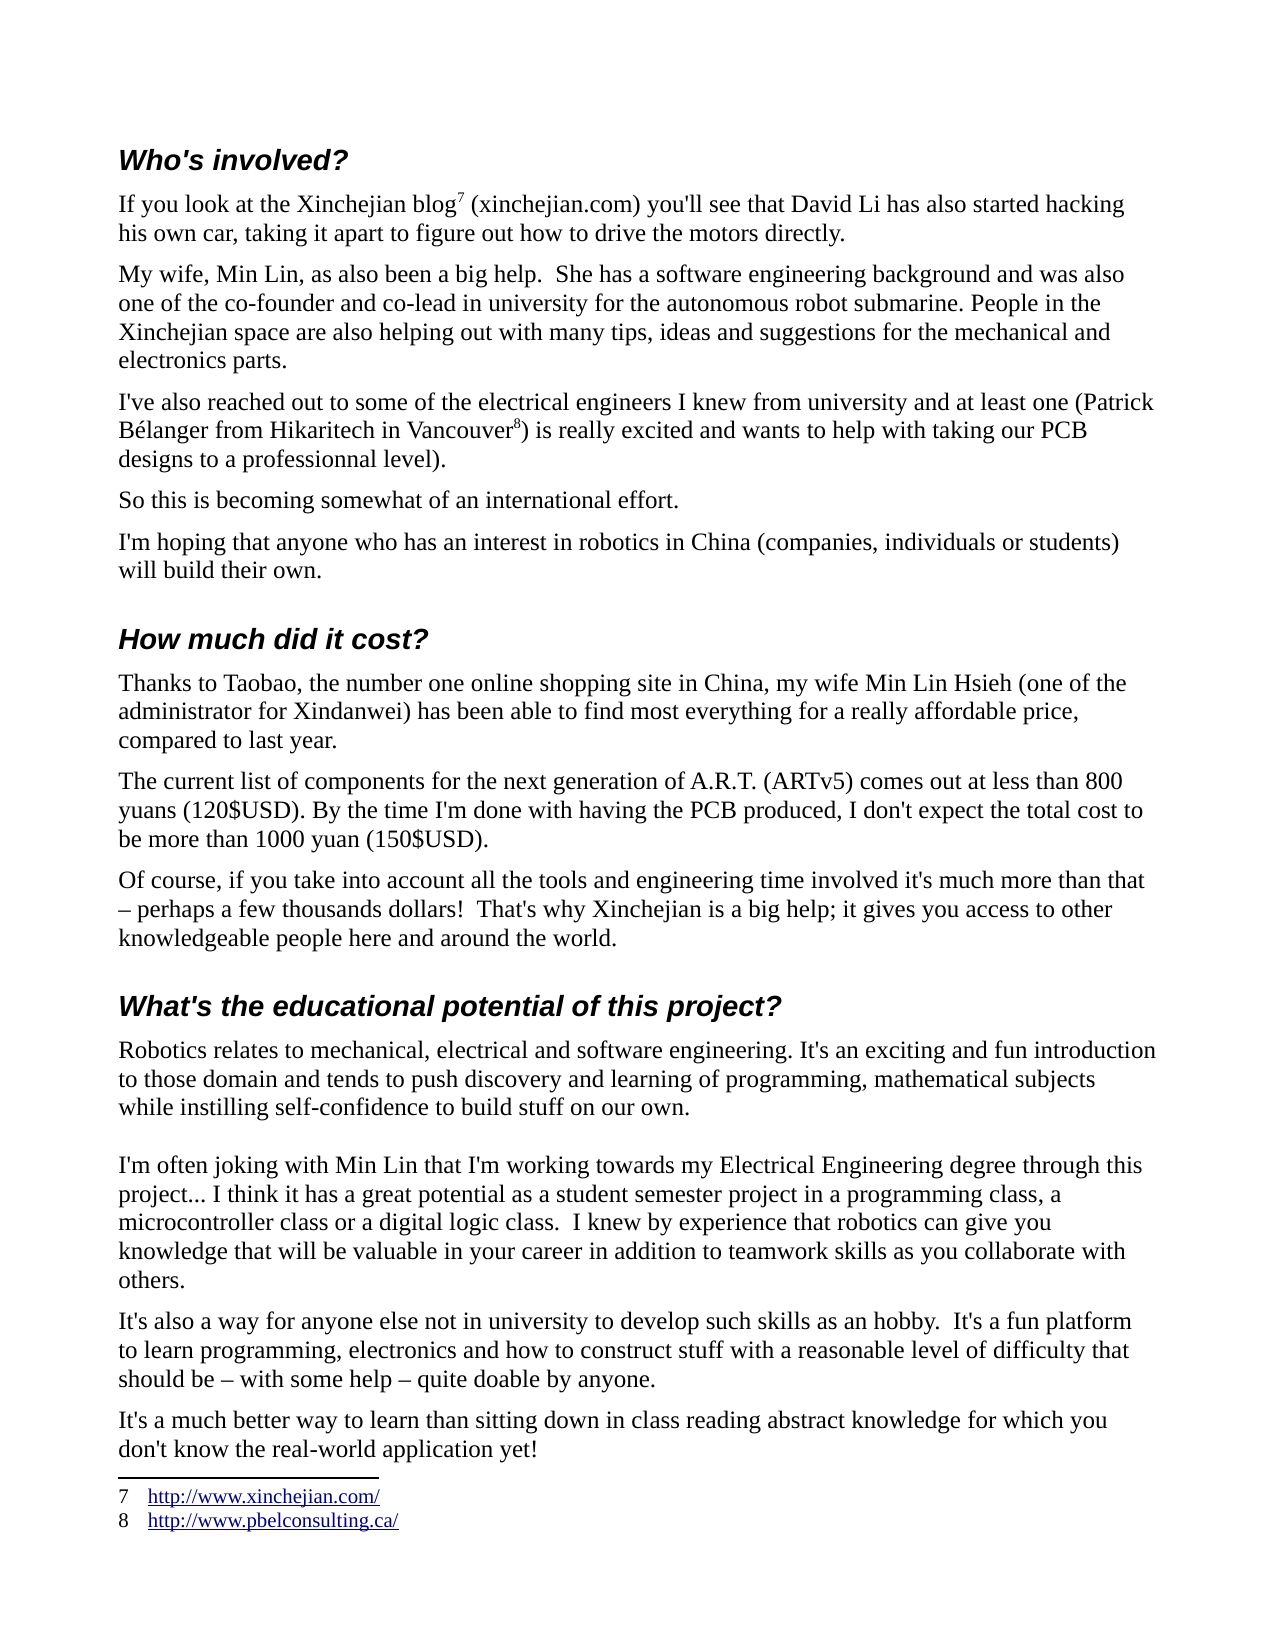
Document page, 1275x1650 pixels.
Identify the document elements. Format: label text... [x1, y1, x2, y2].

text It's also a way for anyone else not in university to develop such skills as an hobby. It's a fun platform to learn programming, electronics and how to construct stuff with a reasonable level of difficulty that should be – with some help – quite doable by anyone. [118, 1306, 1157, 1392]
text Of course, if you take into account all the tools and engineering time involved it's much more than that – perhaps a few thousands dollars! That's why Xinchejian is a big help; it gives you access to other knowledgeable people here and around the world. [118, 865, 1157, 951]
text Robotics relates to mechanical, electrical and software engineering. It's an exciting and fun introduction to those domain and tends to push discovery and learning of programming, mathematical subjects while instilling self-confidence to build stuff on our own. [118, 1035, 1157, 1121]
text It's a much better way to learn than sitting down in class reading abstract knowledge for which you don't know the real-world application yet! [118, 1405, 1157, 1462]
text So this is becoming somewhat of an international effort. [118, 485, 1157, 514]
text If you look at the Xinchejian blog (xinchejian.com) you'll see that David Li has also started hacking his own car, taking it apart to figure out how to drive the motors directly. [118, 189, 1157, 247]
text http://www.pbelconsulting.ca/ [118, 1508, 1157, 1532]
text The current list of components for the next generation of A.R.T. (ARTv5) comes out at less than 800 yuans (120$USD). By the time I'm done with having the PCB produced, I don't expect the total cost to be more than 1000 yuan (150$USD). [118, 766, 1157, 853]
text My wife, Min Lin, as also been a big help. She has a software engineering background and was also one of the co-founder and co-lead in university for the autonomous robot submarine. People in the Xinchejian space are also helping out with many tips, ideas and suggestions for the mechanical and electronics parts. [118, 259, 1157, 374]
subtitle What's the educational potential of this project? [118, 989, 1157, 1022]
text I'm often joking with Min Lin that I'm working towards my Electrical Engineering degree through this project... I think it has a great potential as a student semester project in a programming class, a microcontroller class or a digital logic class. I knew by experience that robotics can give you knowledge that will be valuable in your career in addition to teamwork skills as you collaborate with others. [118, 1150, 1157, 1294]
text Thanks to Taobao, the number one online shopping site in China, my wife Min Lin Hsieh (one of the administrator for Xindanwei) has been able to find most everything for a really affordable price, compared to last year. [118, 668, 1157, 754]
text I've also reached out to some of the electrical engineers I knew from university and at least one (Patrick Bélanger from Hikaritech in Vancouver) is really excited and wants to help with taking our PCB designs to a professionnal level). [118, 387, 1157, 473]
subtitle How much did it cost? [118, 622, 1157, 655]
text http://www.xinchejian.com/ [118, 1484, 1157, 1508]
subtitle Who's involved? [118, 143, 1157, 177]
text I'm hoping that anyone who has an interest in robotics in China (companies, individuals or students) will build their own. [118, 527, 1157, 584]
